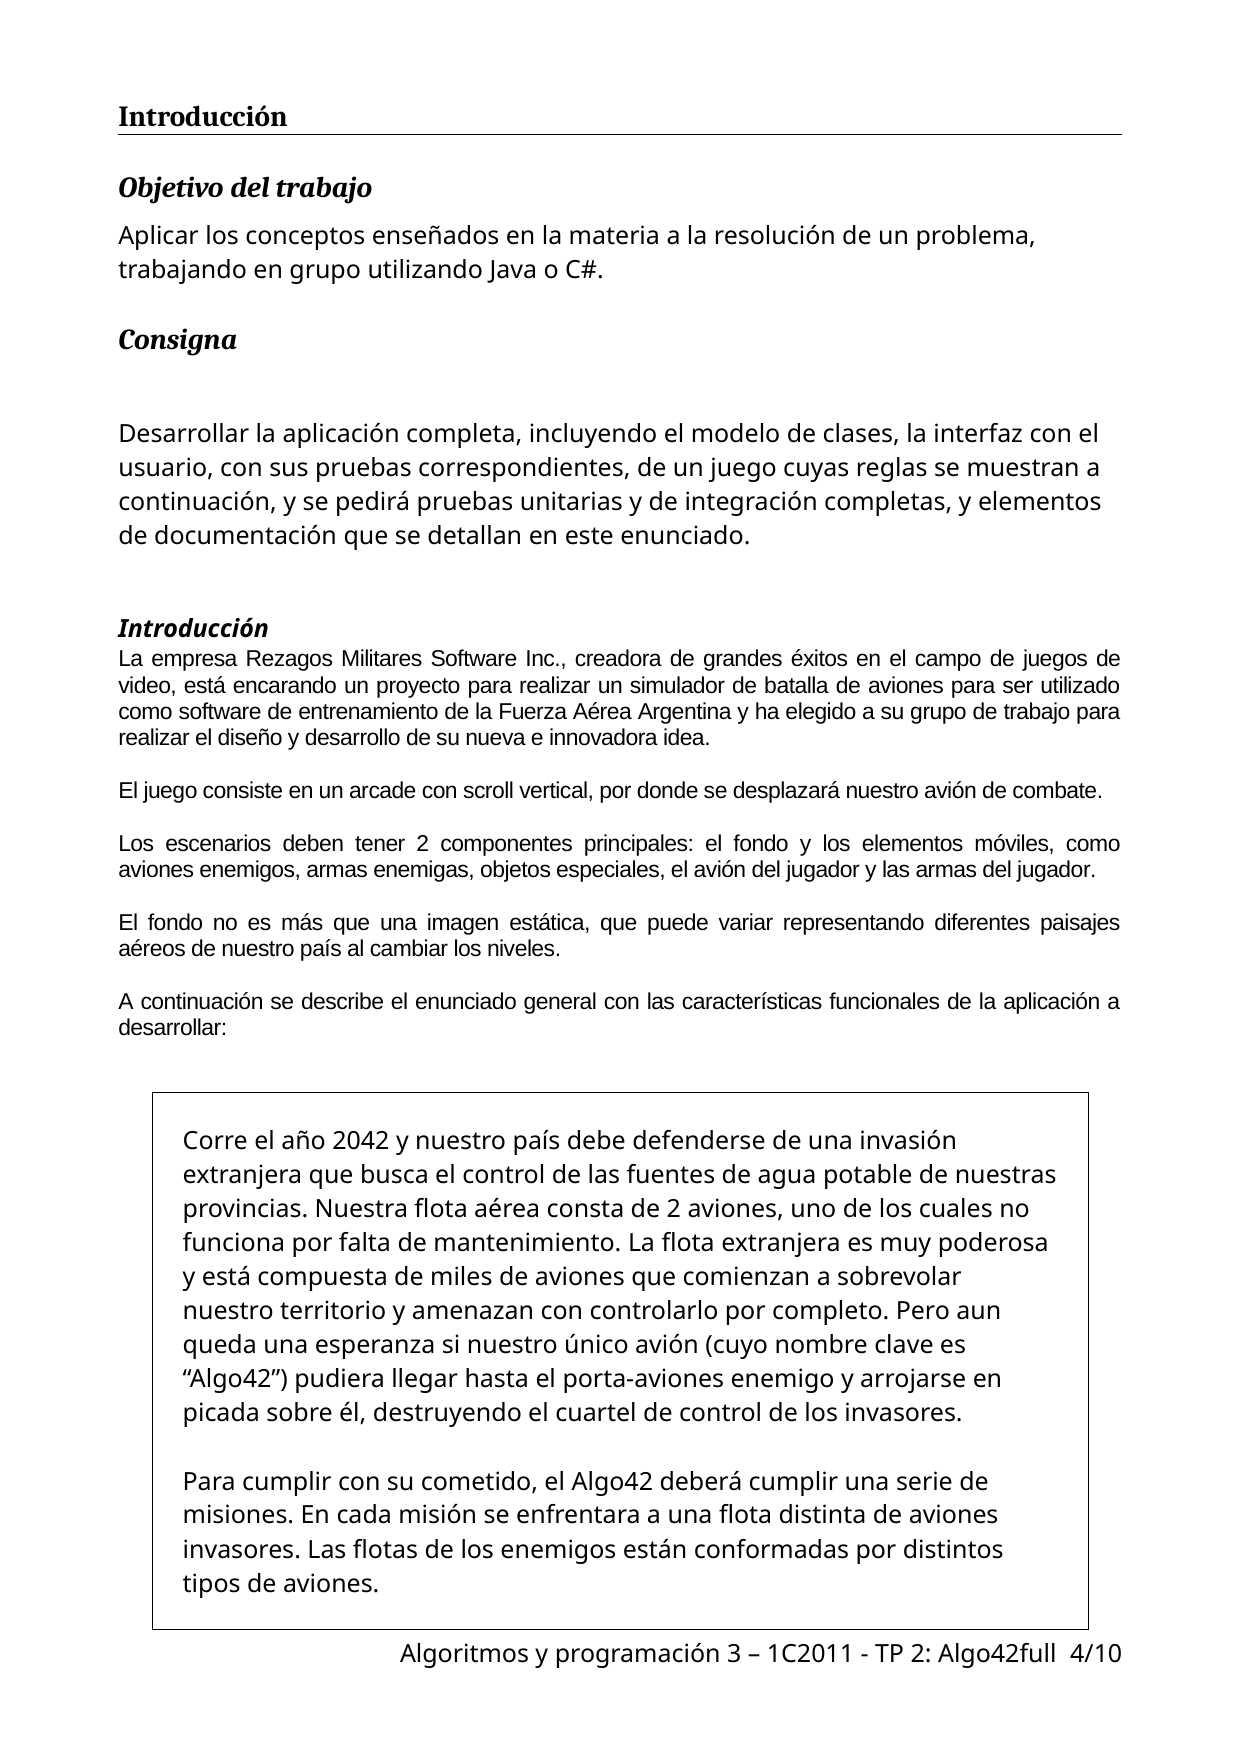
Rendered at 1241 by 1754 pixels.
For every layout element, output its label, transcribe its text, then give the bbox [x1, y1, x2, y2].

text El juego consiste en un arcade con scroll vertical, por donde se desplazará nuestro avión de combate. [118, 777, 1122, 803]
text La empresa Rezagos Militares Software Inc., creadora de grandes éxitos en el campo de juegos de video, está encarando un proyecto para realizar un simulador de batalla de aviones para ser utilizado como software de entrenamiento de la Fuerza Aérea Argentina y ha elegido a su grupo de trabajo para realizar el diseño y desarrollo de su nueva e innovadora idea. [118, 645, 1122, 751]
text Introducción [118, 611, 1122, 645]
subtitle Introducción [118, 100, 1122, 134]
text El fondo no es más que una imagen estática, que puede variar representando diferentes paisajes aéreos de nuestro país al cambiar los niveles. [118, 909, 1122, 961]
text Aplicar los conceptos enseñados en la materia a la resolución de un problema, trabajando en grupo utilizando Java o C#. [118, 218, 1122, 286]
text Los escenarios deben tener 2 componentes principales: el fondo y los elementos móviles, como aviones enemigos, armas enemigas, objetos especiales, el avión del jugador y las armas del jugador. [118, 830, 1122, 882]
table_header Corre el año 2042 y nuestro país debe defenderse de una invasión extranjera que busca el control de las fuentes de agua potable de nuestras provincias. Nuestra flota aérea consta de 2 aviones, uno de los cuales no funciona por falta de mantenimiento. La flota extranjera es muy poderosa y está compuesta de miles de aviones que comienzan a sobrevolar nuestro territorio y amenazan con controlarlo por completo. Pero aun queda una esperanza si nuestro único avión (cuyo nombre clave es “Algo42”) pudiera llegar hasta el porta-aviones enemigo y arrojarse en picada sobre él, destruyendo el cuartel de control de los invasores. Para cumplir con su cometido, el Algo42 deberá cumplir una serie de misiones. En cada misión se enfrentara a una flota distinta de aviones invasores. Las flotas de los enemigos están conformadas por distintos tipos de aviones. [153, 1093, 1088, 1629]
subtitle Consigna [118, 323, 1122, 357]
subtitle Objetivo del trabajo [118, 172, 1122, 205]
text A continuación se describe el enunciado general con las características funcionales de la aplicación a desarrollar: [118, 988, 1122, 1041]
text Desarrollar la aplicación completa, incluyendo el modelo de clases, la interfaz con el usuario, con sus pruebas correspondientes, de un juego cuyas reglas se muestran a continuación, y se pedirá pruebas unitarias y de integración completas, y elementos de documentación que se detallan en este enunciado. [118, 416, 1122, 552]
